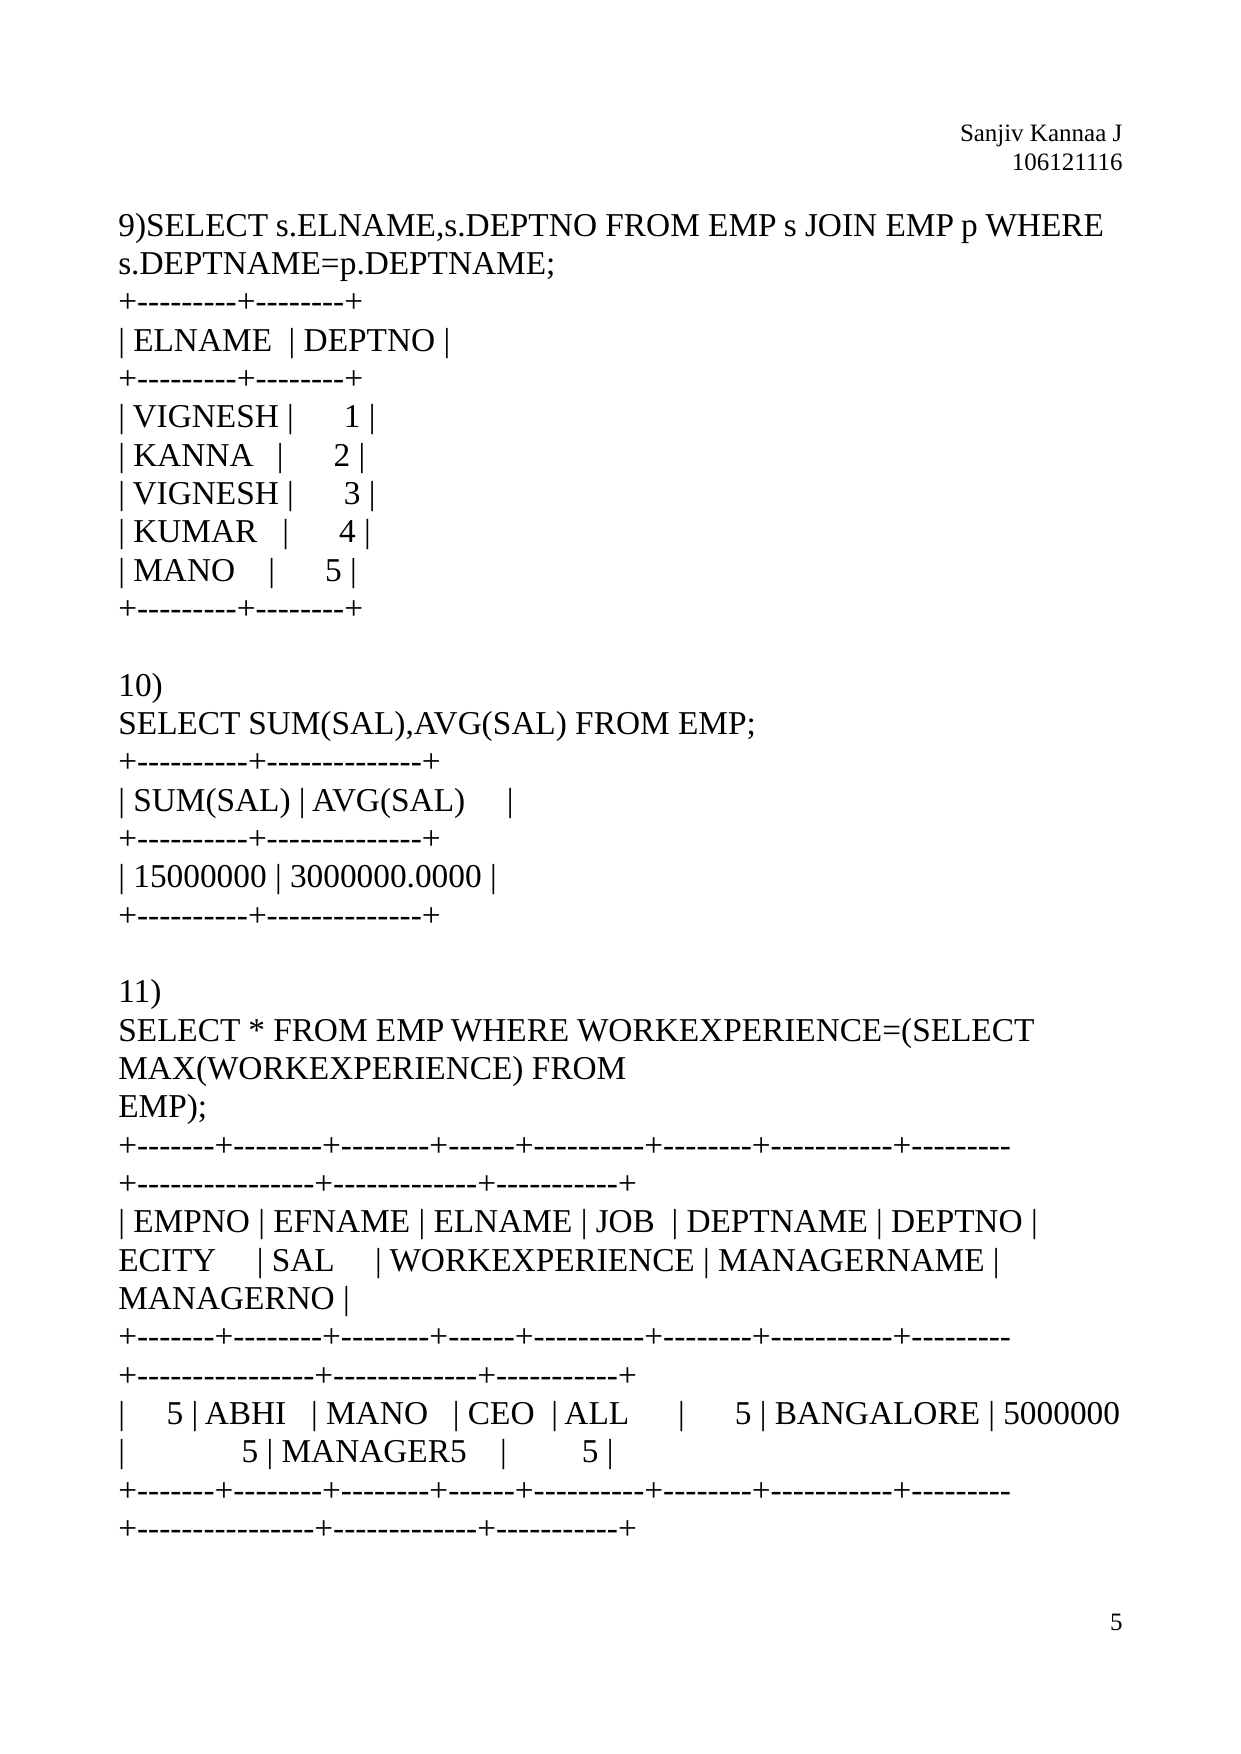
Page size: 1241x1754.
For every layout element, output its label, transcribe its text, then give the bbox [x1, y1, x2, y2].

text | KANNA | 2 | [118, 435, 1122, 473]
text +---------+--------+ [118, 358, 1122, 397]
text | MANO | 5 | [118, 550, 1122, 588]
text SELECT SUM(SAL),AVG(SAL) FROM EMP; [118, 703, 1122, 742]
text +---------+--------+ [118, 282, 1122, 320]
text | VIGNESH | 1 | [118, 397, 1122, 435]
text | VIGNESH | 3 | [118, 473, 1122, 512]
text +-------+--------+--------+------+----------+--------+-----------+---------+----------------+-------------+-----------+ [118, 1125, 1122, 1202]
text +-------+--------+--------+------+----------+--------+-----------+---------+----------------+-------------+-----------+ [118, 1317, 1122, 1393]
text | SUM(SAL) | AVG(SAL) | [118, 780, 1122, 818]
text 10) [118, 665, 1122, 703]
text +----------+--------------+ [118, 895, 1122, 933]
text 11) [118, 972, 1122, 1010]
text 9)SELECT s.ELNAME,s.DEPTNO FROM EMP s JOIN EMP p WHERE s.DEPTNAME=p.DEPTNAME; [118, 205, 1122, 282]
text +----------+--------------+ [118, 818, 1122, 857]
text | 15000000 | 3000000.0000 | [118, 857, 1122, 895]
text | EMPNO | EFNAME | ELNAME | JOB | DEPTNAME | DEPTNO | ECITY | SAL | WORKEXPERIENCE | MANAGERNAME | MANAGERNO | [118, 1202, 1122, 1317]
text +-------+--------+--------+------+----------+--------+-----------+---------+----------------+-------------+-----------+ [118, 1470, 1122, 1547]
text +---------+--------+ [118, 588, 1122, 627]
text EMP); [118, 1087, 1122, 1125]
text | 5 | ABHI | MANO | CEO | ALL | 5 | BANGALORE | 5000000 | 5 | MANAGER5 | 5 | [118, 1393, 1122, 1470]
text +----------+--------------+ [118, 742, 1122, 780]
text | KUMAR | 4 | [118, 512, 1122, 550]
text | ELNAME | DEPTNO | [118, 320, 1122, 358]
text SELECT * FROM EMP WHERE WORKEXPERIENCE=(SELECT MAX(WORKEXPERIENCE) FROM [118, 1010, 1122, 1087]
